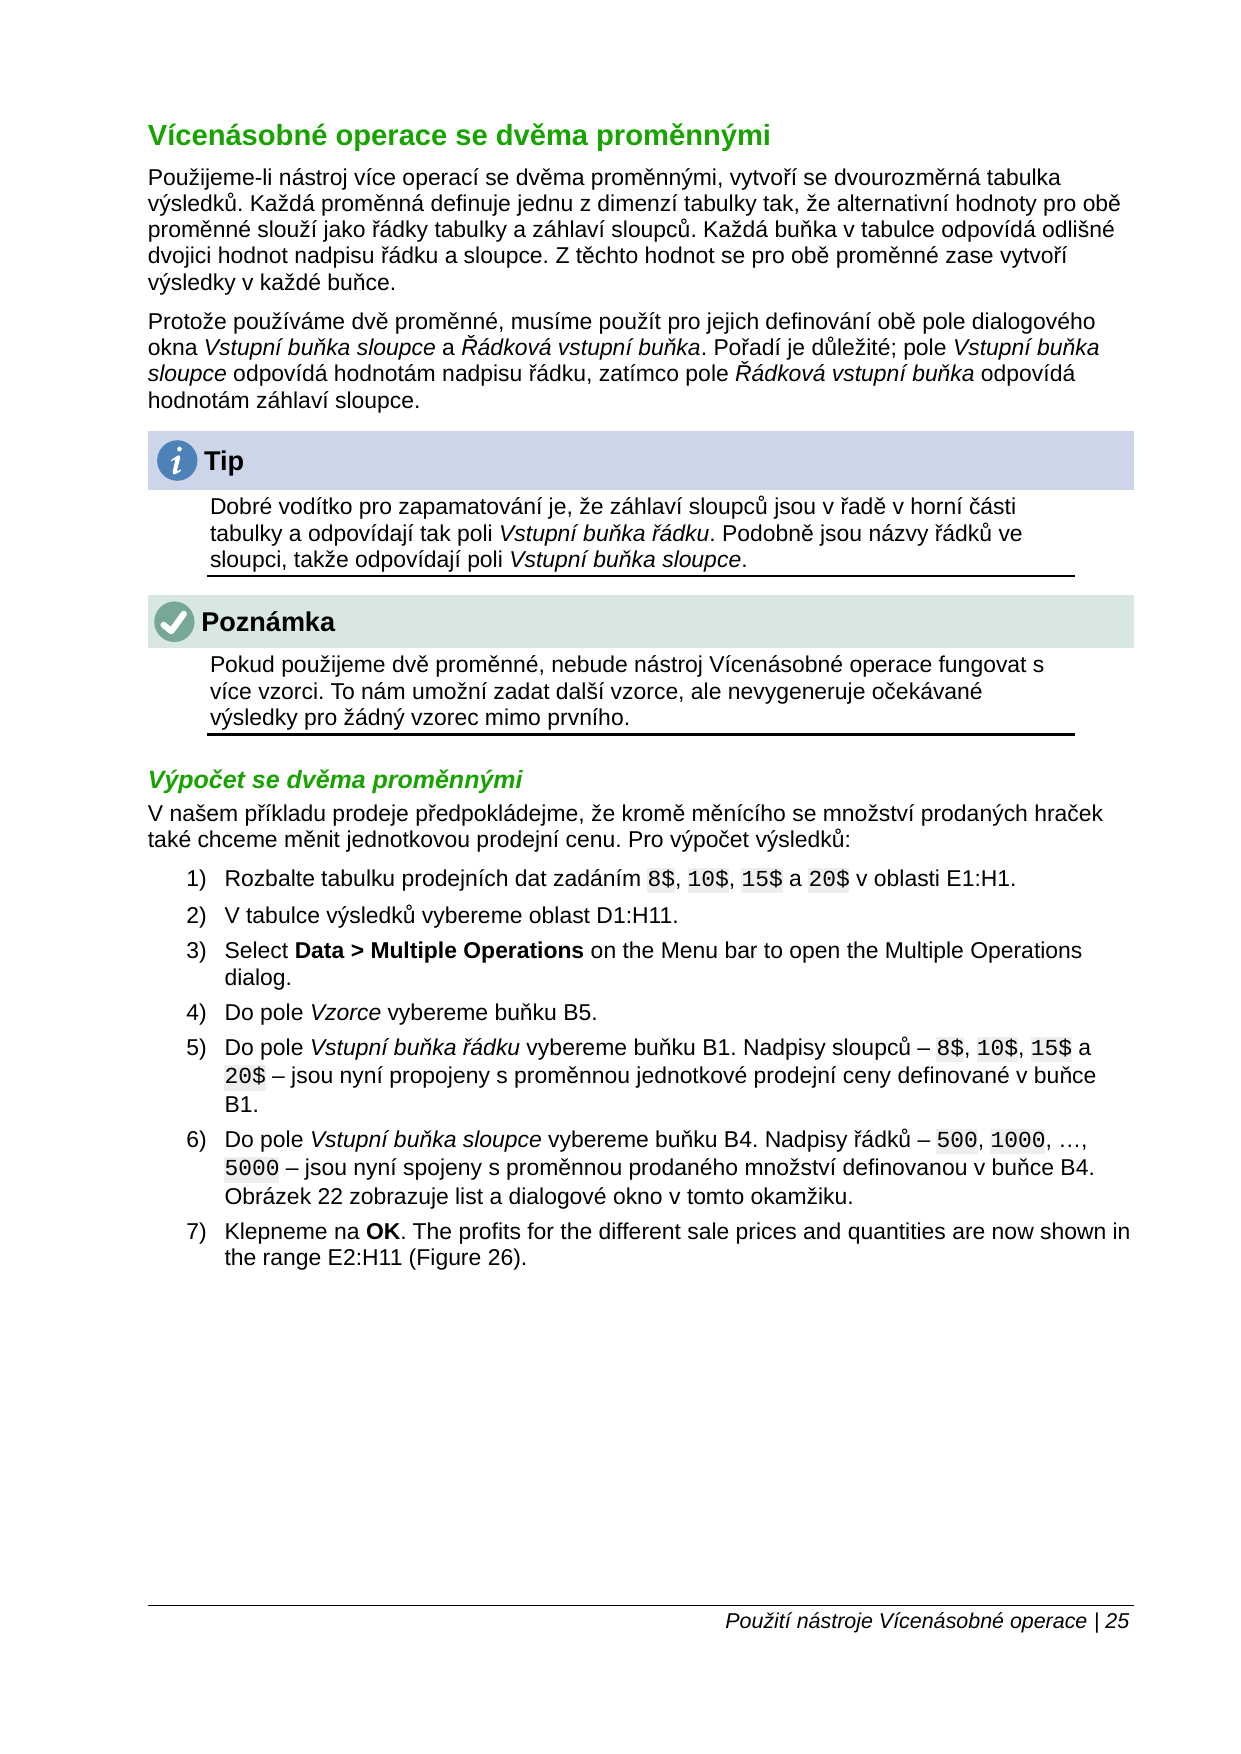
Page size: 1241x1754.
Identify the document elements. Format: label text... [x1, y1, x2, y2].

text Použijeme-li nástroj více operací se dvěma proměnnými, vytvoří se dvourozměrná tabulka výsledků. Každá proměnná definuje jednu z dimenzí tabulky tak, že alternativní hodnoty pro obě proměnné slouží jako řádky tabulky a záhlaví sloupců. Každá buňka v tabulce odpovídá odlišné dvojici hodnot nadpisu řádku a sloupce. Z těchto hodnot se pro obě proměnné zase vytvoří výsledky v každé buňce. [148, 163, 1134, 295]
subtitle Poznámka [148, 595, 1134, 648]
subtitle Tip [148, 431, 1134, 490]
list Select Data > Multiple Operations on the Menu bar to open the Multiple Operations dialog. [207, 937, 1134, 990]
list Rozbalte tabulku prodejních dat zadáním 8$, 10$, 15$ a 20$ v oblasti E1:H1. [207, 865, 1134, 893]
list Do pole Vzorce vybereme buňku B5. [207, 999, 1134, 1025]
subtitle Vícenásobné operace se dvěma proměnnými [148, 118, 1134, 152]
list Do pole Vstupní buňka sloupce vybereme buňku B4. Nadpisy řádků – 500, 1000, …, 5000 – jsou nyní spojeny s proměnnou prodaného množství definovanou v buňce B4. Obrázek 22 zobrazuje list a dialogové okno v tomto okamžiku. [207, 1126, 1134, 1209]
list V tabulce výsledků vybereme oblast D1:H11. [207, 902, 1134, 928]
subtitle Výpočet se dvěma proměnnými [148, 765, 1075, 794]
text Pokud použijeme dvě proměnné, nebude nástroj Vícenásobné operace fungovat s více vzorci. To nám umožní zadat další vzorce, ale nevygeneruje očekávané výsledky pro žádný vzorec mimo prvního. [207, 648, 1075, 733]
text Protože používáme dvě proměnné, musíme použít pro jejich definování obě pole dialogového okna Vstupní buňka sloupce a Řádková vstupní buňka. Pořadí je důležité; pole Vstupní buňka sloupce odpovídá hodnotám nadpisu řádku, zatímco pole Řádková vstupní buňka odpovídá hodnotám záhlaví sloupce. [148, 308, 1134, 413]
text Dobré vodítko pro zapamatování je, že záhlaví sloupců jsou v řadě v horní části tabulky a odpovídají tak poli Vstupní buňka řádku. Podobně jsou názvy řádků ve sloupci, takže odpovídají poli Vstupní buňka sloupce. [207, 490, 1075, 575]
text V našem příkladu prodeje předpokládejme, že kromě měnícího se množství prodaných hraček také chceme měnit jednotkovou prodejní cenu. Pro výpočet výsledků: [148, 800, 1134, 852]
list Do pole Vstupní buňka řádku vybereme buňku B1. Nadpisy sloupců – 8$, 10$, 15$ a 20$ – jsou nyní propojeny s proměnnou jednotkové prodejní ceny definované v buňce B1. [207, 1034, 1134, 1117]
list Klepneme na OK. The profits for the different sale prices and quantities are now shown in the range E2:H11 (Figure 24). [207, 1218, 1134, 1271]
